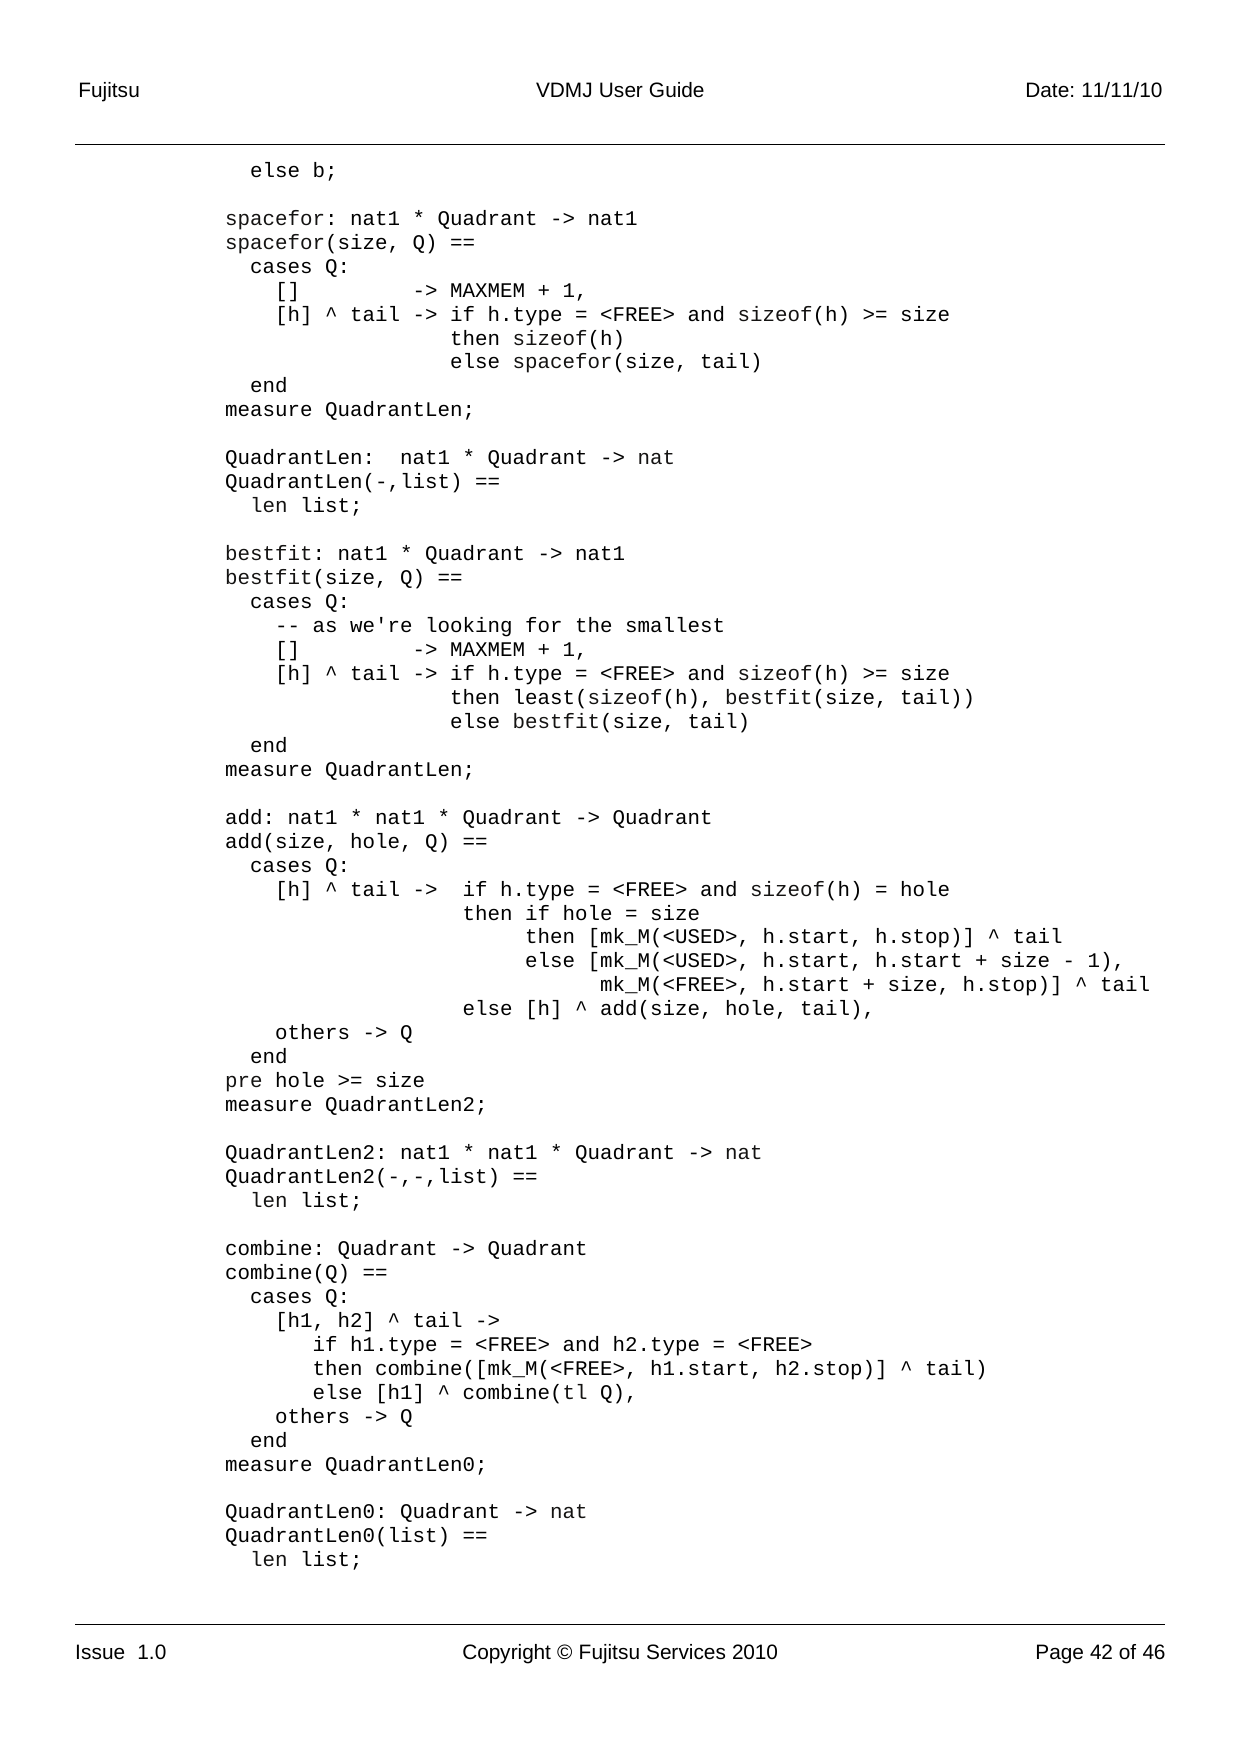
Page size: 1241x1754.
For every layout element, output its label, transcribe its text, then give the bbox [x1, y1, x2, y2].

text then [mk_M(<USED>, h.start, h.stop)] ^ tail [225, 926, 1165, 950]
text measure QuadrantLen2; [225, 1094, 1165, 1118]
text else [mk_M(<USED>, h.start, h.start + size - 1), [225, 950, 1165, 974]
text QuadrantLen0: Quadrant -> nat [225, 1501, 1165, 1525]
text else spacefor(size, tail) [225, 351, 1165, 375]
text cases Q: [225, 591, 1165, 615]
text QuadrantLen: nat1 * Quadrant -> nat [225, 447, 1165, 471]
text else [h] ^ add(size, hole, tail), [225, 998, 1165, 1022]
text -- as we're looking for the smallest [225, 615, 1165, 639]
text add(size, hole, Q) == [225, 831, 1165, 854]
text others -> Q [225, 1406, 1165, 1429]
text mk_M(<FREE>, h.start + size, h.stop)] ^ tail [225, 974, 1165, 998]
text then sizeof(h) [225, 327, 1165, 351]
text measure QuadrantLen; [225, 759, 1165, 783]
text spacefor(size, Q) == [225, 232, 1165, 256]
text [h] ^ tail -> if h.type = <FREE> and sizeof(h) = hole [225, 878, 1165, 902]
text else [h1] ^ combine(tl Q), [225, 1382, 1165, 1406]
text combine(Q) == [225, 1262, 1165, 1286]
text [] -> MAXMEM + 1, [225, 279, 1165, 303]
text QuadrantLen0(list) == [225, 1525, 1165, 1549]
text bestfit(size, Q) == [225, 567, 1165, 591]
text if h1.type = <FREE> and h2.type = <FREE> [225, 1334, 1165, 1358]
text QuadrantLen(-,list) == [225, 471, 1165, 495]
text end [225, 1046, 1165, 1070]
text measure QuadrantLen0; [225, 1453, 1165, 1477]
text QuadrantLen2(-,-,list) == [225, 1166, 1165, 1190]
text [] -> MAXMEM + 1, [225, 639, 1165, 663]
text else b; [225, 160, 1165, 184]
text add: nat1 * nat1 * Quadrant -> Quadrant [225, 807, 1165, 831]
text [h] ^ tail -> if h.type = <FREE> and sizeof(h) >= size [225, 663, 1165, 687]
text then combine([mk_M(<FREE>, h1.start, h2.stop)] ^ tail) [225, 1358, 1165, 1382]
text others -> Q [225, 1022, 1165, 1046]
text measure QuadrantLen; [225, 399, 1165, 423]
text end [225, 375, 1165, 399]
text [h] ^ tail -> if h.type = <FREE> and sizeof(h) >= size [225, 303, 1165, 327]
text spacefor: nat1 * Quadrant -> nat1 [225, 208, 1165, 232]
text end [225, 735, 1165, 759]
text cases Q: [225, 1286, 1165, 1310]
text len list; [225, 495, 1165, 519]
text QuadrantLen2: nat1 * nat1 * Quadrant -> nat [225, 1142, 1165, 1166]
text end [225, 1429, 1165, 1453]
text cases Q: [225, 256, 1165, 279]
text cases Q: [225, 854, 1165, 878]
text combine: Quadrant -> Quadrant [225, 1238, 1165, 1262]
text [h1, h2] ^ tail -> [225, 1310, 1165, 1334]
text then if hole = size [225, 902, 1165, 926]
text then least(sizeof(h), bestfit(size, tail)) [225, 687, 1165, 711]
text pre hole >= size [225, 1070, 1165, 1094]
text else bestfit(size, tail) [225, 711, 1165, 735]
text len list; [225, 1549, 1165, 1573]
text bestfit: nat1 * Quadrant -> nat1 [225, 543, 1165, 567]
text len list; [225, 1190, 1165, 1214]
